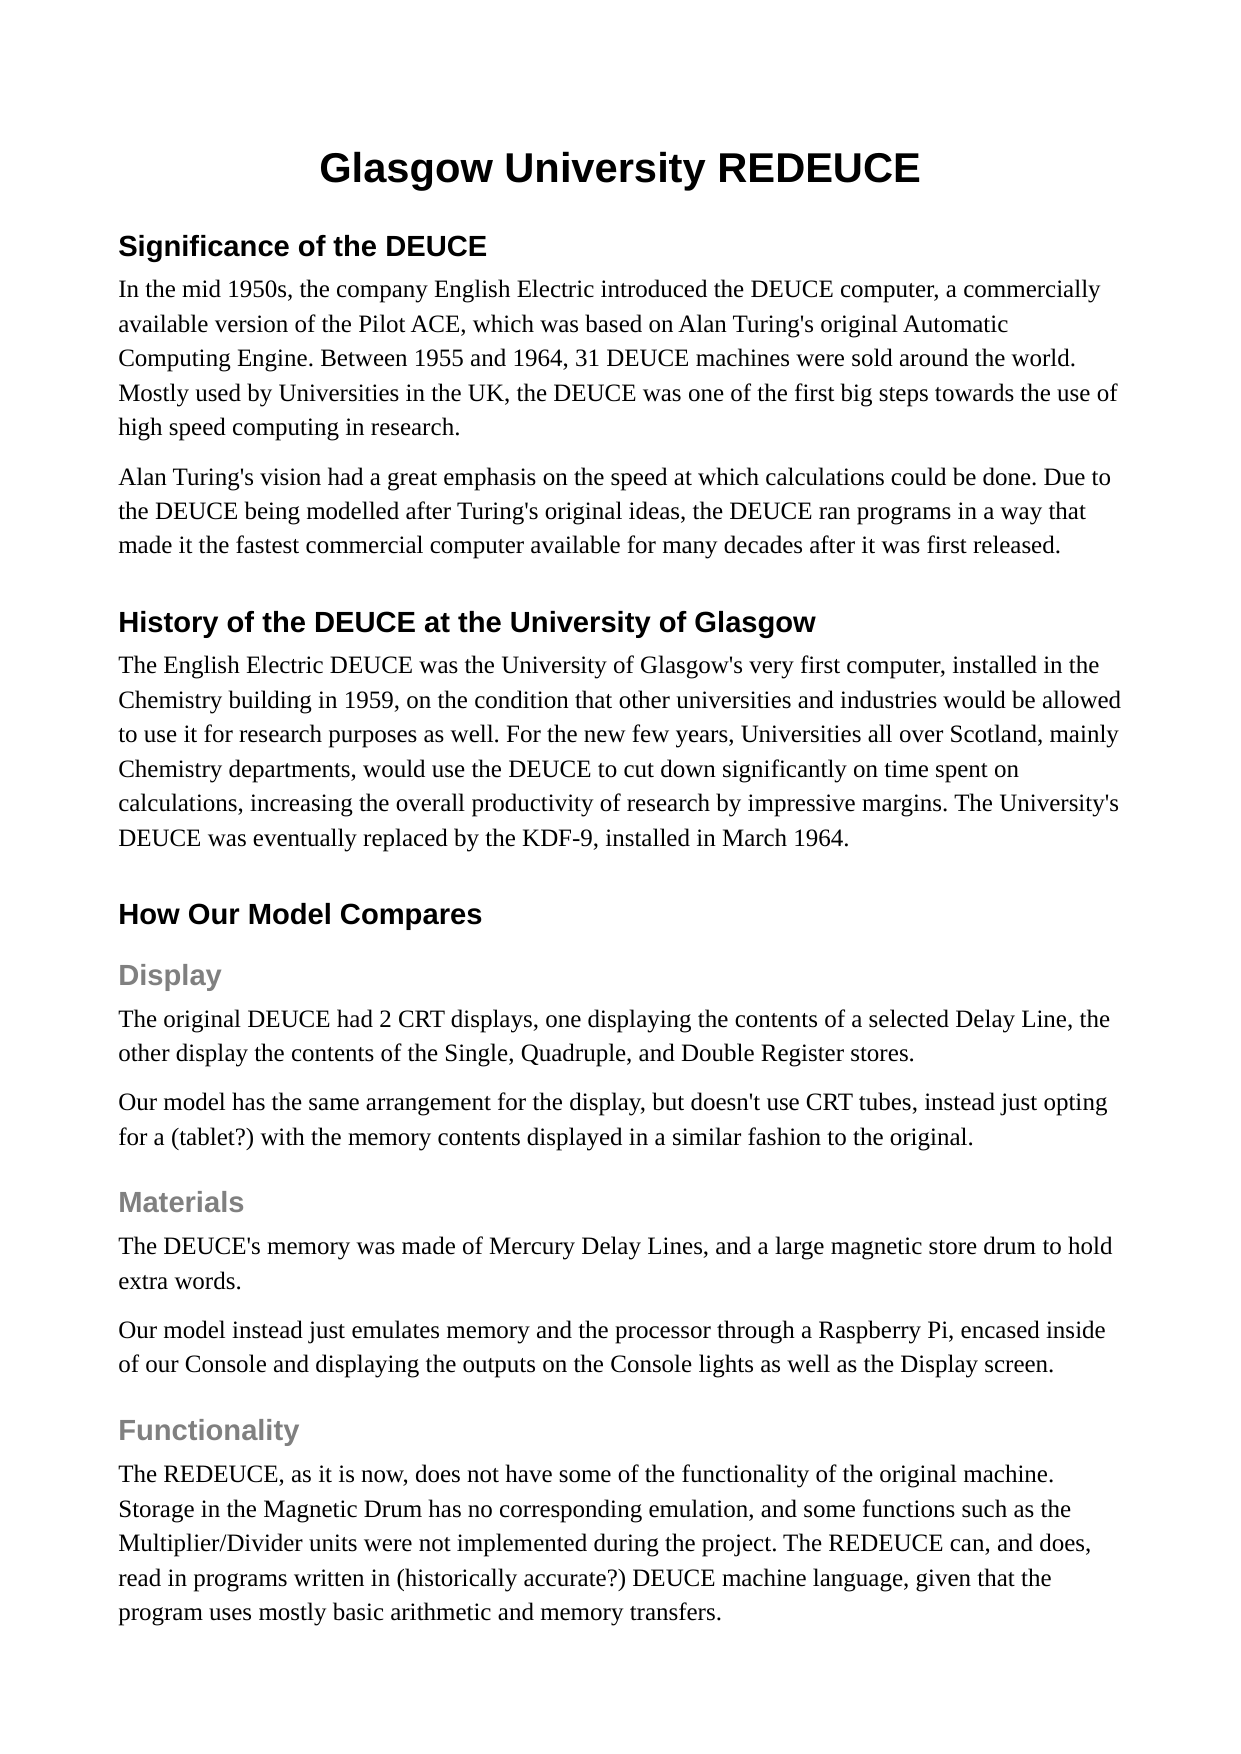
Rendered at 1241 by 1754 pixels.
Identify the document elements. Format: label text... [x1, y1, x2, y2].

text The English Electric DEUCE was the University of Glasgow's very first computer, installed in the Chemistry building in 1959, on the condition that other universities and industries would be allowed to use it for research purposes as well. For the new few years, Universities all over Scotland, mainly Chemistry departments, would use the DEUCE to cut down significantly on time spent on calculations, increasing the overall productivity of research by impressive margins. The University's DEUCE was eventually replaced by the KDF-9, installed in March 1964. [118, 651, 1122, 852]
text In the mid 1950s, the company English Electric introduced the DEUCE computer, a commercially available version of the Pilot ACE, which was based on Alan Turing's original Automatic Computing Engine. Between 1955 and 1964, 31 DEUCE machines were sold around the world. Mostly used by Universities in the UK, the DEUCE was one of the first big steps towards the use of high speed computing in research. [118, 274, 1122, 441]
subtitle Materials [118, 1185, 1122, 1219]
title Glasgow University REDEUCE [118, 143, 1122, 191]
text Our model has the same arrangement for the display, but doesn't use CRT tubes, instead just opting for a (tablet?) with the memory contents displayed in a similar fashion to the original. [118, 1087, 1122, 1151]
subtitle Functionality [118, 1413, 1122, 1447]
text Our model instead just emulates memory and the processor through a Raspberry Pi, encased inside of our Console and displaying the outputs on the Console lights as well as the Display screen. [118, 1315, 1122, 1378]
subtitle Display [118, 958, 1122, 991]
text The DEUCE's memory was made of Mercury Delay Lines, and a large magnetic store drum to hold extra words. [118, 1231, 1122, 1295]
text Alan Turing's vision had a great emphasis on the speed at which calculations could be done. Due to the DEUCE being modelled after Turing's original ideas, the DEUCE ran programs in a way that made it the fastest commercial computer available for many decades after it was first released. [118, 462, 1122, 559]
text The REDEUCE, as it is now, does not have some of the functionality of the original machine. Storage in the Magnetic Drum has no corresponding emulation, and some functions such as the Multiplier/Divider units were not implemented during the project. The REDEUCE can, and does, read in programs written in (historically accurate?) DEUCE machine language, given that the program uses mostly basic arithmetic and memory transfers. [118, 1459, 1122, 1626]
subtitle History of the DEUCE at the University of Glasgow [118, 604, 1122, 638]
text The original DEUCE had 2 CRT displays, one displaying the contents of a selected Delay Line, the other display the contents of the Single, Quadruple, and Double Register stores. [118, 1004, 1122, 1067]
subtitle Significance of the DEUCE [118, 228, 1122, 262]
subtitle How Our Model Compares [118, 897, 1122, 931]
